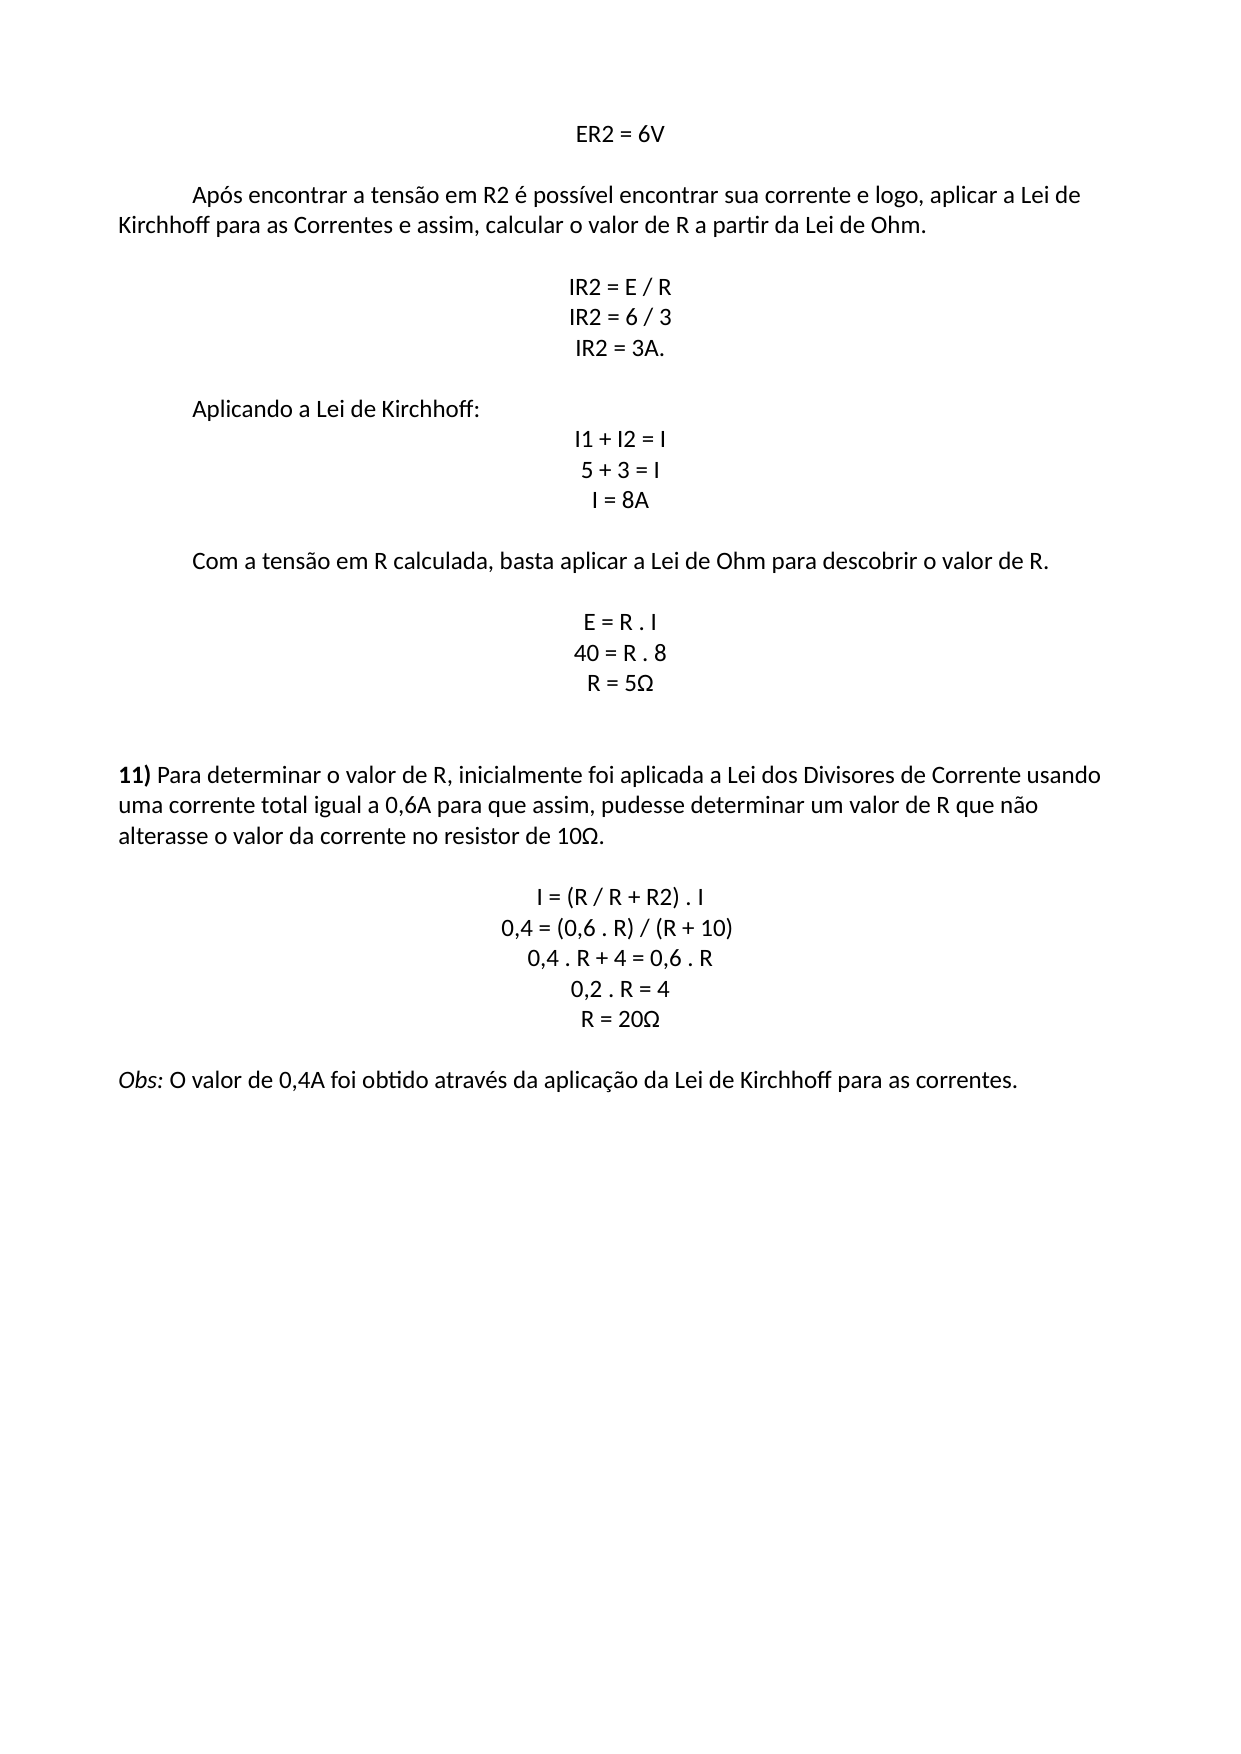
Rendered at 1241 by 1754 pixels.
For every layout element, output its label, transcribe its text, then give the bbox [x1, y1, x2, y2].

text 40 = R . 8 [118, 637, 1122, 667]
text IR2 = E / R [118, 271, 1122, 301]
text Após encontrar a tensão em R2 é possível encontrar sua corrente e logo, aplicar a Lei de Kirchhoff para as Correntes e assim, calcular o valor de R a partir da Lei de Ohm. [118, 179, 1122, 240]
text IR2 = 6 / 3 [118, 301, 1122, 332]
text 11) Para determinar o valor de R, inicialmente foi aplicada a Lei dos Divisores de Corrente usando uma corrente total igual a 0,6A para que assim, pudesse determinar um valor de R que não alterasse o valor da corrente no resistor de 10Ω. [118, 759, 1122, 851]
text I = 8A [118, 484, 1122, 515]
text 0,2 . R = 4 [118, 973, 1122, 1003]
text R = 5Ω [118, 667, 1122, 698]
text 5 + 3 = I [118, 454, 1122, 484]
text Obs: O valor de 0,4A foi obtido através da aplicação da Lei de Kirchhoff para as correntes. [118, 1064, 1122, 1095]
text 0,4 = (0,6 . R) / (R + 10) [118, 912, 1122, 942]
text Com a tensão em R calculada, basta aplicar a Lei de Ohm para descobrir o valor de R. [118, 545, 1122, 576]
text ER2 = 6V [118, 118, 1122, 149]
text Aplicando a Lei de Kirchhoff: [118, 393, 1122, 423]
text 0,4 . R + 4 = 0,6 . R [118, 942, 1122, 973]
text E = R . I [118, 606, 1122, 637]
text I = (R / R + R2) . I [118, 881, 1122, 912]
text R = 20Ω [118, 1003, 1122, 1034]
text I1 + I2 = I [118, 423, 1122, 454]
text IR2 = 3A. [118, 332, 1122, 362]
